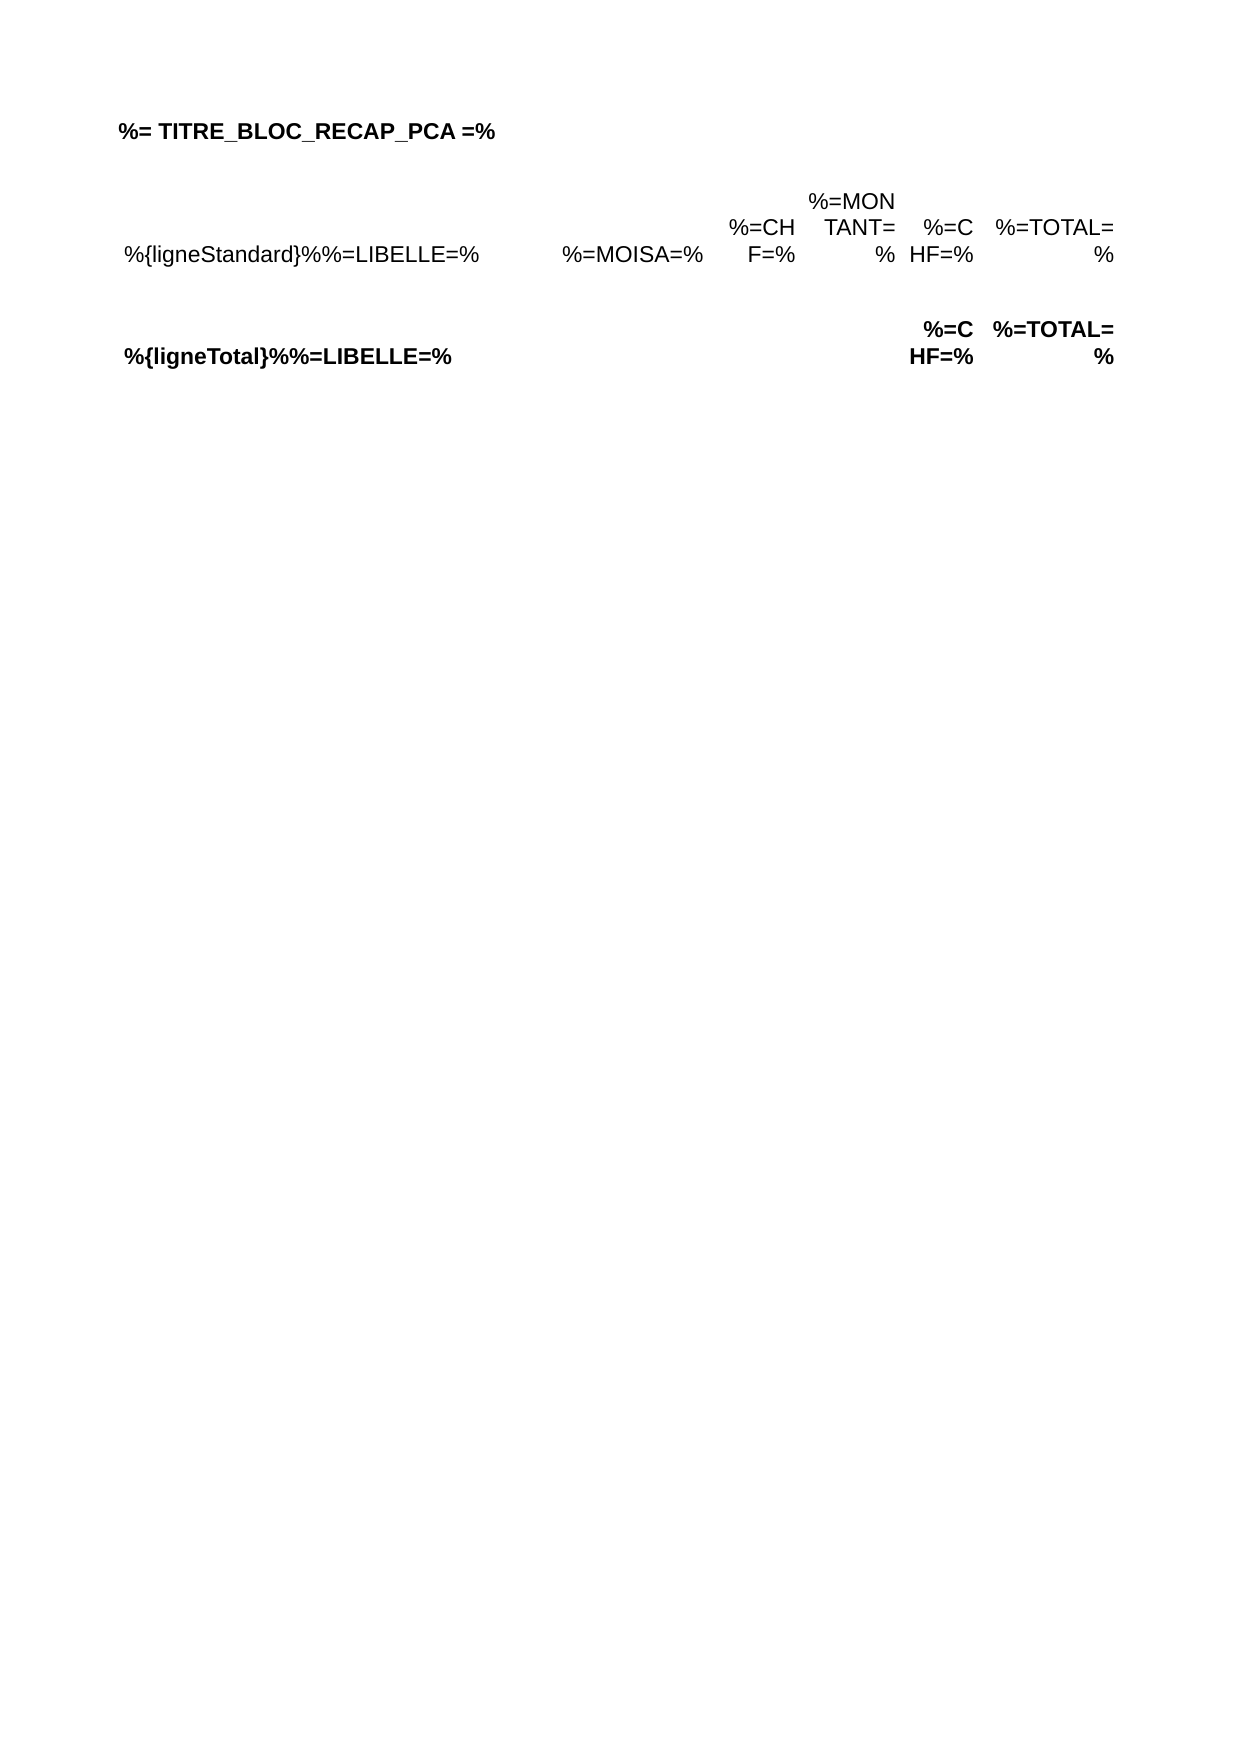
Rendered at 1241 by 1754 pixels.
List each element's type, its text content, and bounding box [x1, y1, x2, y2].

table_cell %{ligneStandard}%%=LIBELLE=% [118, 182, 527, 273]
table_header [118, 145, 527, 182]
table_header [901, 145, 979, 182]
table_header [979, 145, 1120, 182]
table_header [709, 145, 801, 182]
table_cell [801, 311, 901, 375]
table_cell [979, 273, 1120, 311]
table_cell %=CHF=% [901, 182, 979, 273]
table_cell [801, 273, 901, 311]
table_cell %=MONTANT=% [801, 182, 901, 273]
table_cell [528, 311, 709, 375]
table_cell %{ligneTotal}%%=LIBELLE=% [118, 311, 527, 375]
table_cell %=MOISA=% [528, 182, 709, 273]
table_cell %=TOTAL=% [979, 311, 1120, 375]
table_cell [118, 273, 527, 311]
table_cell %=CHF=% [901, 311, 979, 375]
table_cell %=CHF=% [709, 182, 801, 273]
table_cell [901, 273, 979, 311]
text %= TITRE_BLOC_RECAP_PCA =% [118, 118, 1122, 144]
table_cell [709, 311, 801, 375]
table_header [801, 145, 901, 182]
table_cell [709, 273, 801, 311]
table_cell [528, 273, 709, 311]
table_header [528, 145, 709, 182]
table_cell %=TOTAL=% [979, 182, 1120, 273]
